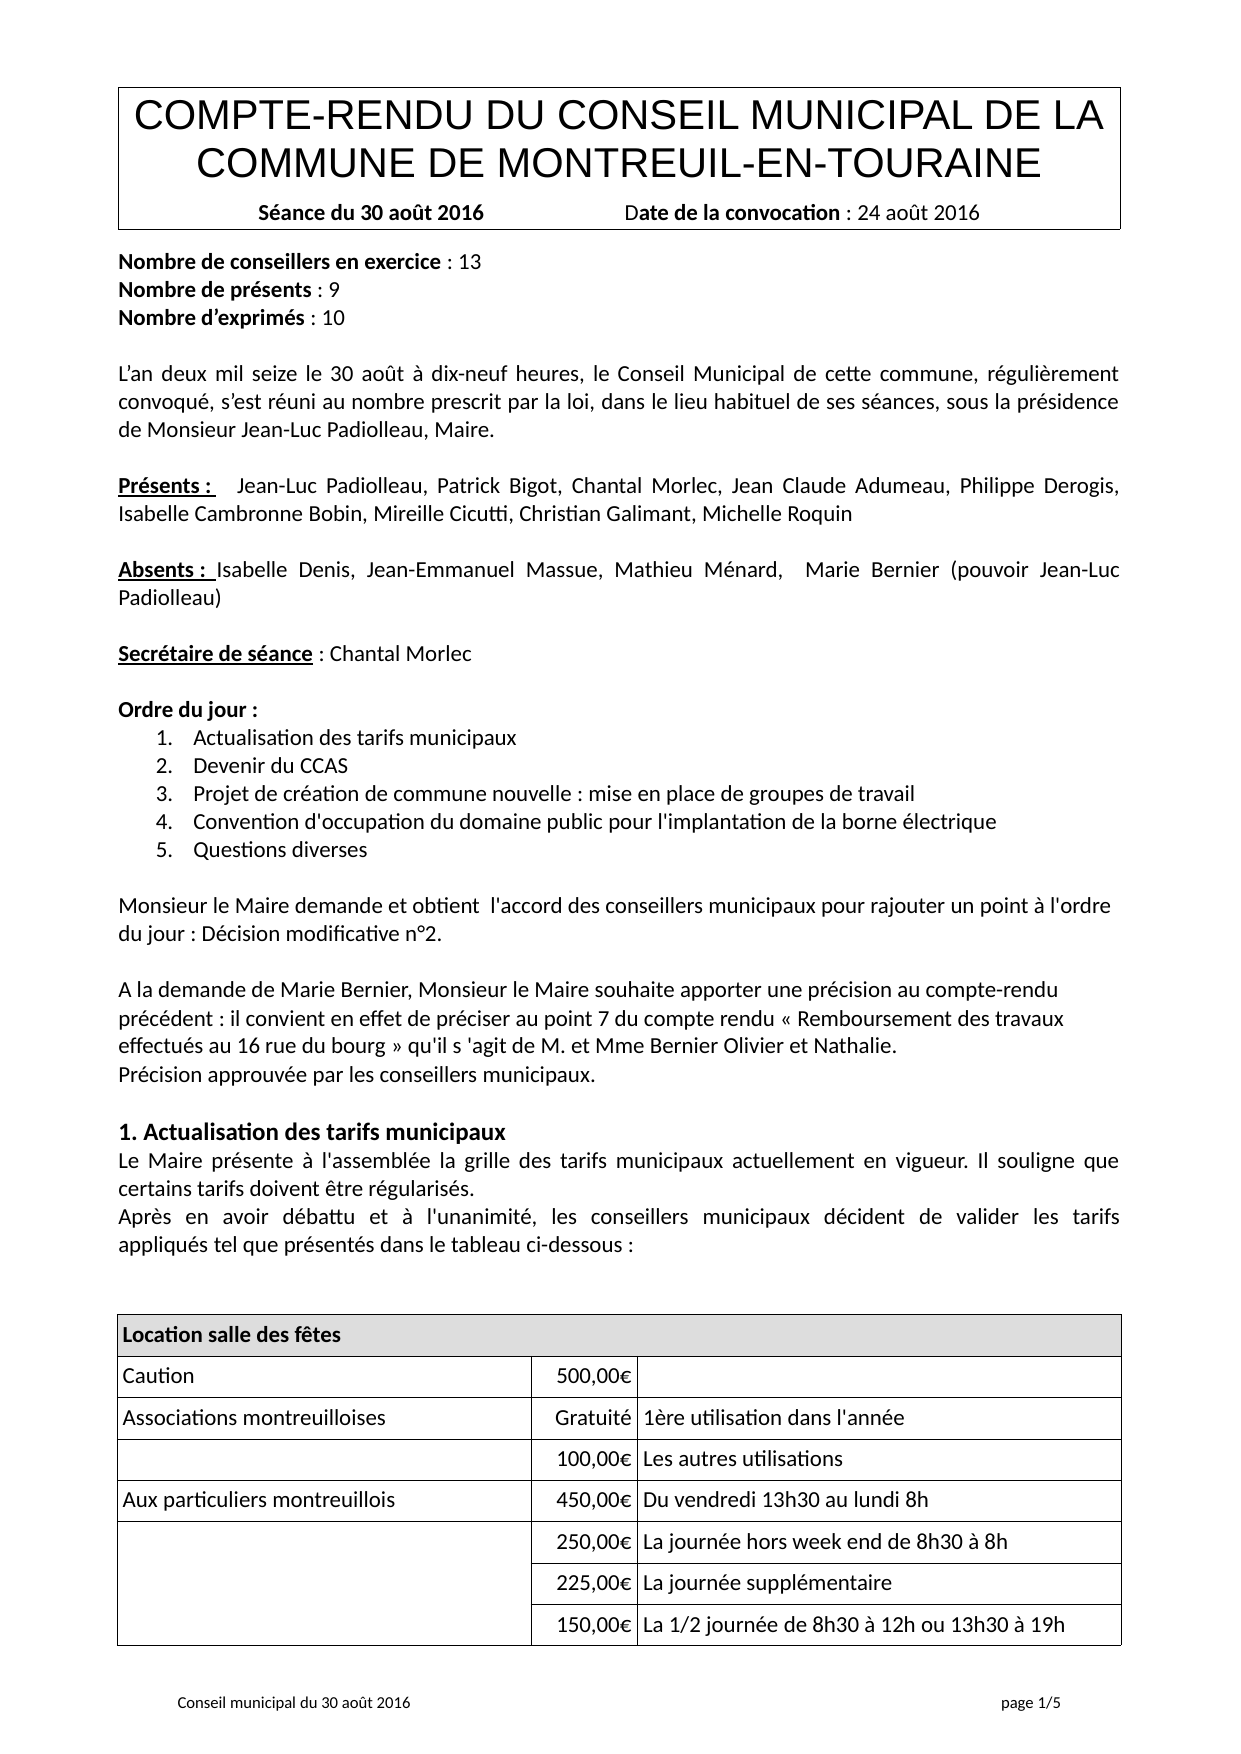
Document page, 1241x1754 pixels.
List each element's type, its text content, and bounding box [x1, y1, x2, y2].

text Le Maire présente à l'assemblée la grille des tarifs municipaux actuellement en vigueur. Il souligne que certains tarifs doivent être régularisés. [118, 1146, 1120, 1202]
table_cell 150,00€ [532, 1605, 637, 1645]
text Secrétaire de séance : Chantal Morlec [118, 639, 1120, 667]
table_cell [118, 1440, 531, 1480]
text Monsieur le Maire demande et obtient l'accord des conseillers municipaux pour rajouter un point à l'ordre du jour : Décision modificative n°2. [118, 892, 1120, 948]
list Projet de création de commune nouvelle : mise en place de groupes de travail [156, 779, 1120, 807]
text Présents : Jean-Luc Padiolleau, Patrick Bigot, Chantal Morlec, Jean Claude Adumeau, Philippe Derogis, Isabelle Cambronne Bobin, Mireille Cicutti, Christian Galimant, Michelle Roquin [118, 471, 1120, 527]
text Nombre d’exprimés : 10 [118, 303, 1120, 331]
list Convention d'occupation du domaine public pour l'implantation de la borne électrique [156, 807, 1120, 836]
text Après en avoir débattu et à l'unanimité, les conseillers municipaux décident de valider les tarifs appliqués tel que présentés dans le tableau ci-dessous : [118, 1202, 1120, 1258]
table_cell 225,00€ [532, 1564, 637, 1604]
text Ordre du jour : [118, 695, 1120, 723]
text L’an deux mil seize le 30 août à dix-neuf heures, le Conseil Municipal de cette commune, régulièrement convoqué, s’est réuni au nombre prescrit par la loi, dans le lieu habituel de ses séances, sous la présidence de Monsieur Jean-Luc Padiolleau, Maire. [118, 359, 1120, 443]
table_cell 450,00€ [532, 1481, 637, 1521]
text Nombre de conseillers en exercice : 13 [118, 247, 1120, 275]
table_cell Aux particuliers montreuillois [118, 1481, 531, 1521]
text Nombre de présents : 9 [118, 275, 1120, 303]
table_cell Les autres utilisations [638, 1440, 1121, 1480]
subtitle 1. Actualisation des tarifs municipaux [118, 1116, 1120, 1146]
text Absents : Isabelle Denis, Jean-Emmanuel Massue, Mathieu Ménard, Marie Bernier (pouvoir Jean-Luc Padiolleau) [118, 555, 1120, 611]
table_cell Du vendredi 13h30 au lundi 8h [638, 1481, 1121, 1521]
table_header Location salle des fêtes [118, 1315, 1121, 1356]
list Devenir du CCAS [156, 751, 1120, 779]
list Questions diverses [156, 836, 1120, 863]
subtitle COMPTE-RENDU DU CONSEIL MUNICIPAL DE LA COMMUNE DE MONTREUIL-EN-TOURAINE [119, 88, 1120, 186]
table_cell Caution [118, 1357, 531, 1397]
table_cell La journée supplémentaire [638, 1564, 1121, 1604]
table_cell 500,00€ [532, 1357, 637, 1397]
table_cell Associations montreuilloises [118, 1398, 531, 1438]
list Actualisation des tarifs municipaux [156, 723, 1120, 751]
text A la demande de Marie Bernier, Monsieur le Maire souhaite apporter une précision au compte-rendu précédent : il convient en effet de préciser au point 7 du compte rendu « Remboursement des travaux effectués au 16 rue du bourg » qu'il s 'agit de M. et Mme Bernier Olivier et Nathalie. [118, 976, 1120, 1060]
table_cell La 1/2 journée de 8h30 à 12h ou 13h30 à 19h [638, 1605, 1121, 1645]
text Séance du 30 août 2016 Date de la convocation : 24 août 2016 [119, 195, 1120, 229]
table_cell 250,00€ [532, 1522, 637, 1562]
table_cell 100,00€ [532, 1440, 637, 1480]
table_cell [118, 1522, 531, 1645]
table_cell Gratuité [532, 1398, 637, 1438]
text Précision approuvée par les conseillers municipaux. [118, 1060, 1120, 1088]
table_cell La journée hors week end de 8h30 à 8h [638, 1522, 1121, 1562]
table_cell 1ère utilisation dans l'année [638, 1398, 1121, 1438]
table_cell [638, 1357, 1121, 1397]
